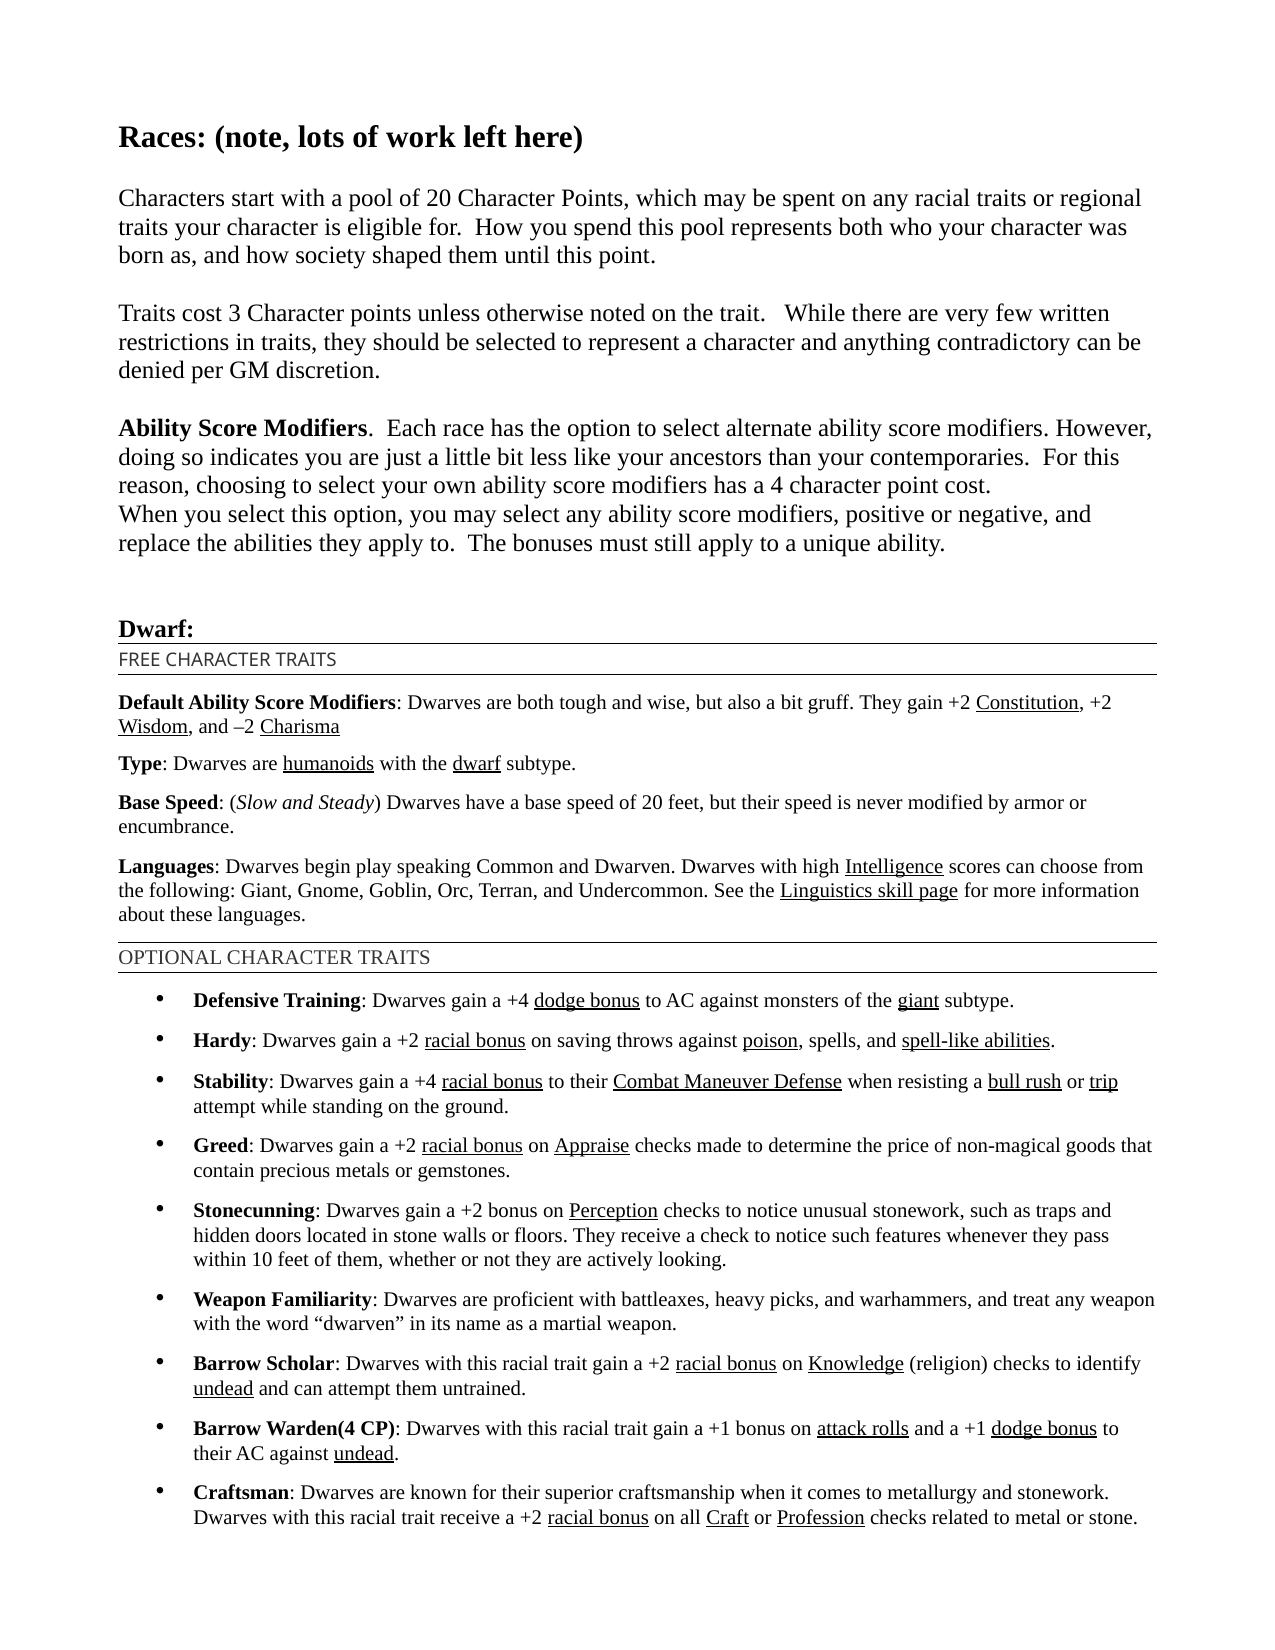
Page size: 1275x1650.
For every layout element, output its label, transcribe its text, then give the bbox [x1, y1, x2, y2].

list Hardy: Dwarves gain a +2 racial bonus on saving throws against poison, spells, and spell-like abilities. [156, 1028, 1157, 1053]
text Dwarf: [118, 614, 1157, 643]
text When you select this option, you may select any ability score modifiers, positive or negative, and replace the abilities they apply to. The bonuses must still apply to a unique ability. [118, 499, 1157, 557]
text Default Ability Score Modifiers: Dwarves are both tough and wise, but also a bit gruff. They gain +2 Constitution, +2 Wisdom, and –2 Charisma [118, 690, 1157, 738]
text Ability Score Modifiers. Each race has the option to select alternate ability score modifiers. However, doing so indicates you are just a little bit less like your ancestors than your contemporaries. For this reason, choosing to select your own ability score modifiers has a 4 character point cost. [118, 413, 1157, 499]
list Craftsman: Dwarves are known for their superior craftsmanship when it comes to metallurgy and stonework. Dwarves with this racial trait receive a +2 racial bonus on all Craft or Profession checks related to metal or stone. [156, 1480, 1157, 1529]
list Barrow Warden(4 CP): Dwarves with this racial trait gain a +1 bonus on attack rolls and a +1 dodge bonus to their AC against undead. [156, 1416, 1157, 1464]
text Languages: Dwarves begin play speaking Common and Dwarven. Dwarves with high Intelligence scores can choose from the following: Giant, Gnome, Goblin, Orc, Terran, and Undercommon. See the Linguistics skill page for more information about these languages. [118, 854, 1157, 926]
text OPTIONAL CHARACTER TRAITS [118, 943, 1157, 972]
text Base Speed: (Slow and Steady) Dwarves have a base speed of 20 feet, but their speed is never modified by armor or encumbrance. [118, 790, 1157, 838]
list Greed: Dwarves gain a +2 racial bonus on Appraise checks made to determine the price of non-magical goods that contain precious metals or gemstones. [156, 1133, 1157, 1182]
list Stonecunning: Dwarves gain a +2 bonus on Perception checks to notice unusual stonework, such as traps and hidden doors located in stone walls or floors. They receive a check to notice such features whenever they pass within 10 feet of them, whether or not they are actively looking. [156, 1198, 1157, 1271]
list Defensive Training: Dwarves gain a +4 dodge bonus to AC against monsters of the giant subtype. [156, 988, 1157, 1012]
text FREE CHARACTER TRAITS [118, 644, 1157, 674]
text Characters start with a pool of 20 Character Points, which may be spent on any racial traits or regional traits your character is eligible for. How you spend this pool represents both who your character was born as, and how society shaped them until this point. [118, 183, 1157, 298]
list Weapon Familiarity: Dwarves are proficient with battleaxes, heavy picks, and warhammers, and treat any weapon with the word “dwarven” in its name as a martial weapon. [156, 1286, 1157, 1335]
text Races: (note, lots of work left here) [118, 118, 1157, 154]
text Traits cost 3 Character points unless otherwise noted on the trait. While there are very few written restrictions in traits, they should be selected to represent a character and anything contradictory can be denied per GM discretion. [118, 298, 1157, 413]
list Barrow Scholar: Dwarves with this racial trait gain a +2 racial bonus on Knowledge (religion) checks to identify undead and can attempt them untrained. [156, 1351, 1157, 1400]
list Stability: Dwarves gain a +4 racial bonus to their Combat Maneuver Defense when resisting a bull rush or trip attempt while standing on the ground. [156, 1069, 1157, 1118]
text Type: Dwarves are humanoids with the dwarf subtype. [118, 751, 1157, 775]
